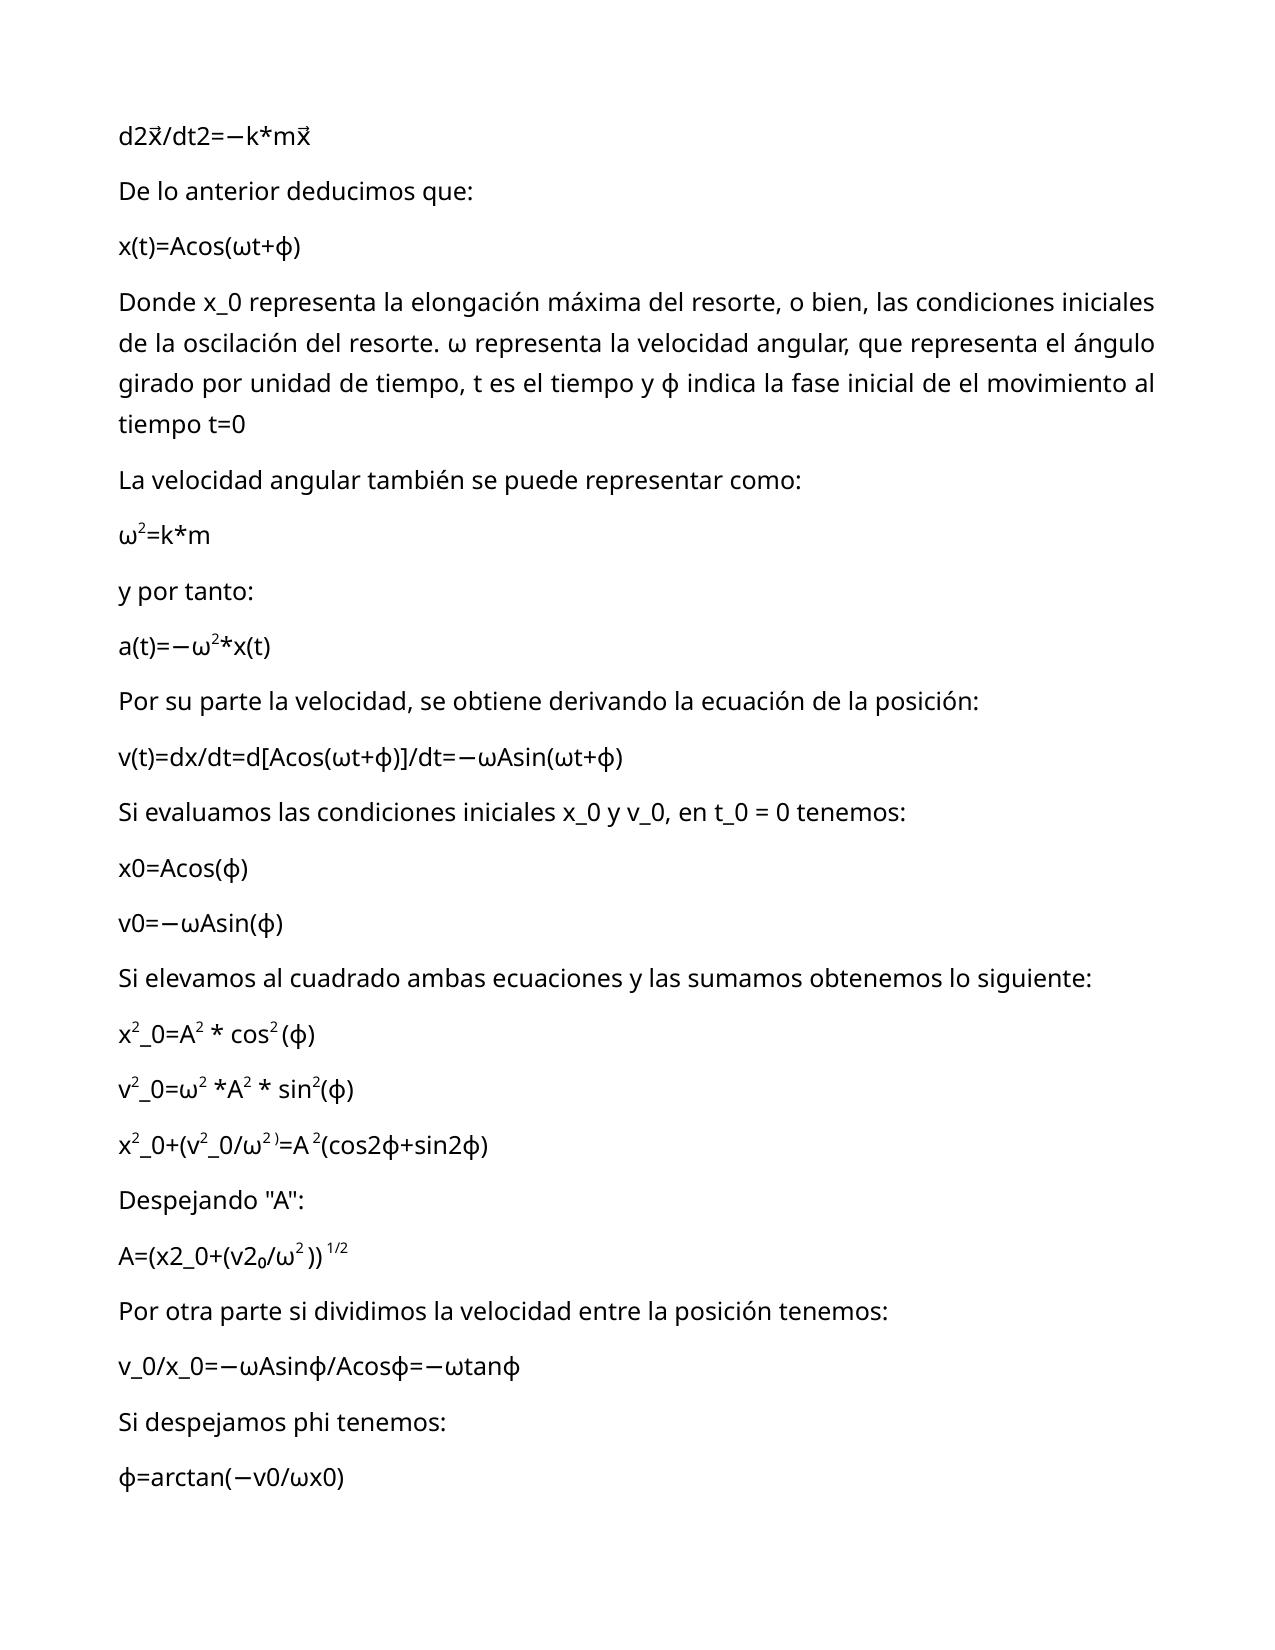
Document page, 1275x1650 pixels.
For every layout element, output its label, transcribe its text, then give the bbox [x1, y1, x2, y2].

text ϕ=arctan(−v0/ωx0) [118, 1460, 1157, 1494]
text v0=−ωAsin(ϕ) [118, 906, 1157, 940]
text v_0/x_0=−ωAsinϕ/Acosϕ=−ωtanϕ [118, 1349, 1157, 1383]
text Si despejamos phi tenemos: [118, 1404, 1157, 1438]
text Si elevamos al cuadrado ambas ecuaciones y las sumamos obtenemos lo siguiente: [118, 961, 1157, 995]
text A=(x2_0+(v2₀/ω2 )) 1/2 [118, 1238, 1157, 1272]
text Por otra parte si dividimos la velocidad entre la posición tenemos: [118, 1293, 1157, 1328]
text v(t)=dx/dt=d[Acos(ωt+ϕ)]/dt=−ωAsin(ωt+ϕ) [118, 739, 1157, 773]
text La velocidad angular también se puede representar como: [118, 462, 1157, 496]
text De lo anterior deducimos que: [118, 173, 1157, 208]
text ω2=k*m [118, 518, 1157, 552]
text Donde x_0 representa la elongación máxima del resorte, o bien, las condiciones iniciales de la oscilación del resorte. ω representa la velocidad angular, que representa el ángulo girado por unidad de tiempo, t es el tiempo y ϕ indica la fase inicial de el movimiento al tiempo t=0 [118, 284, 1157, 441]
text Si evaluamos las condiciones iniciales x_0 y v_0, en t_0 = 0 tenemos: [118, 795, 1157, 829]
text a(t)=−ω2*x(t) [118, 628, 1157, 663]
text x(t)=Acos(ωt+ϕ) [118, 229, 1157, 263]
text Por su parte la velocidad, se obtiene derivando la ecuación de la posición: [118, 684, 1157, 718]
text x2_0+(v2_0/ω2 )=A 2(cos2ϕ+sin2ϕ) [118, 1127, 1157, 1161]
text d2x⃗/dt2=−k*mx⃗ [118, 118, 1157, 152]
text v2_0=ω2 *A2 * sin2(ϕ) [118, 1072, 1157, 1106]
text Despejando "A": [118, 1183, 1157, 1217]
text x0=Acos(ϕ) [118, 850, 1157, 884]
text x2_0=A2 * cos2 (ϕ) [118, 1016, 1157, 1051]
text y por tanto: [118, 573, 1157, 607]
